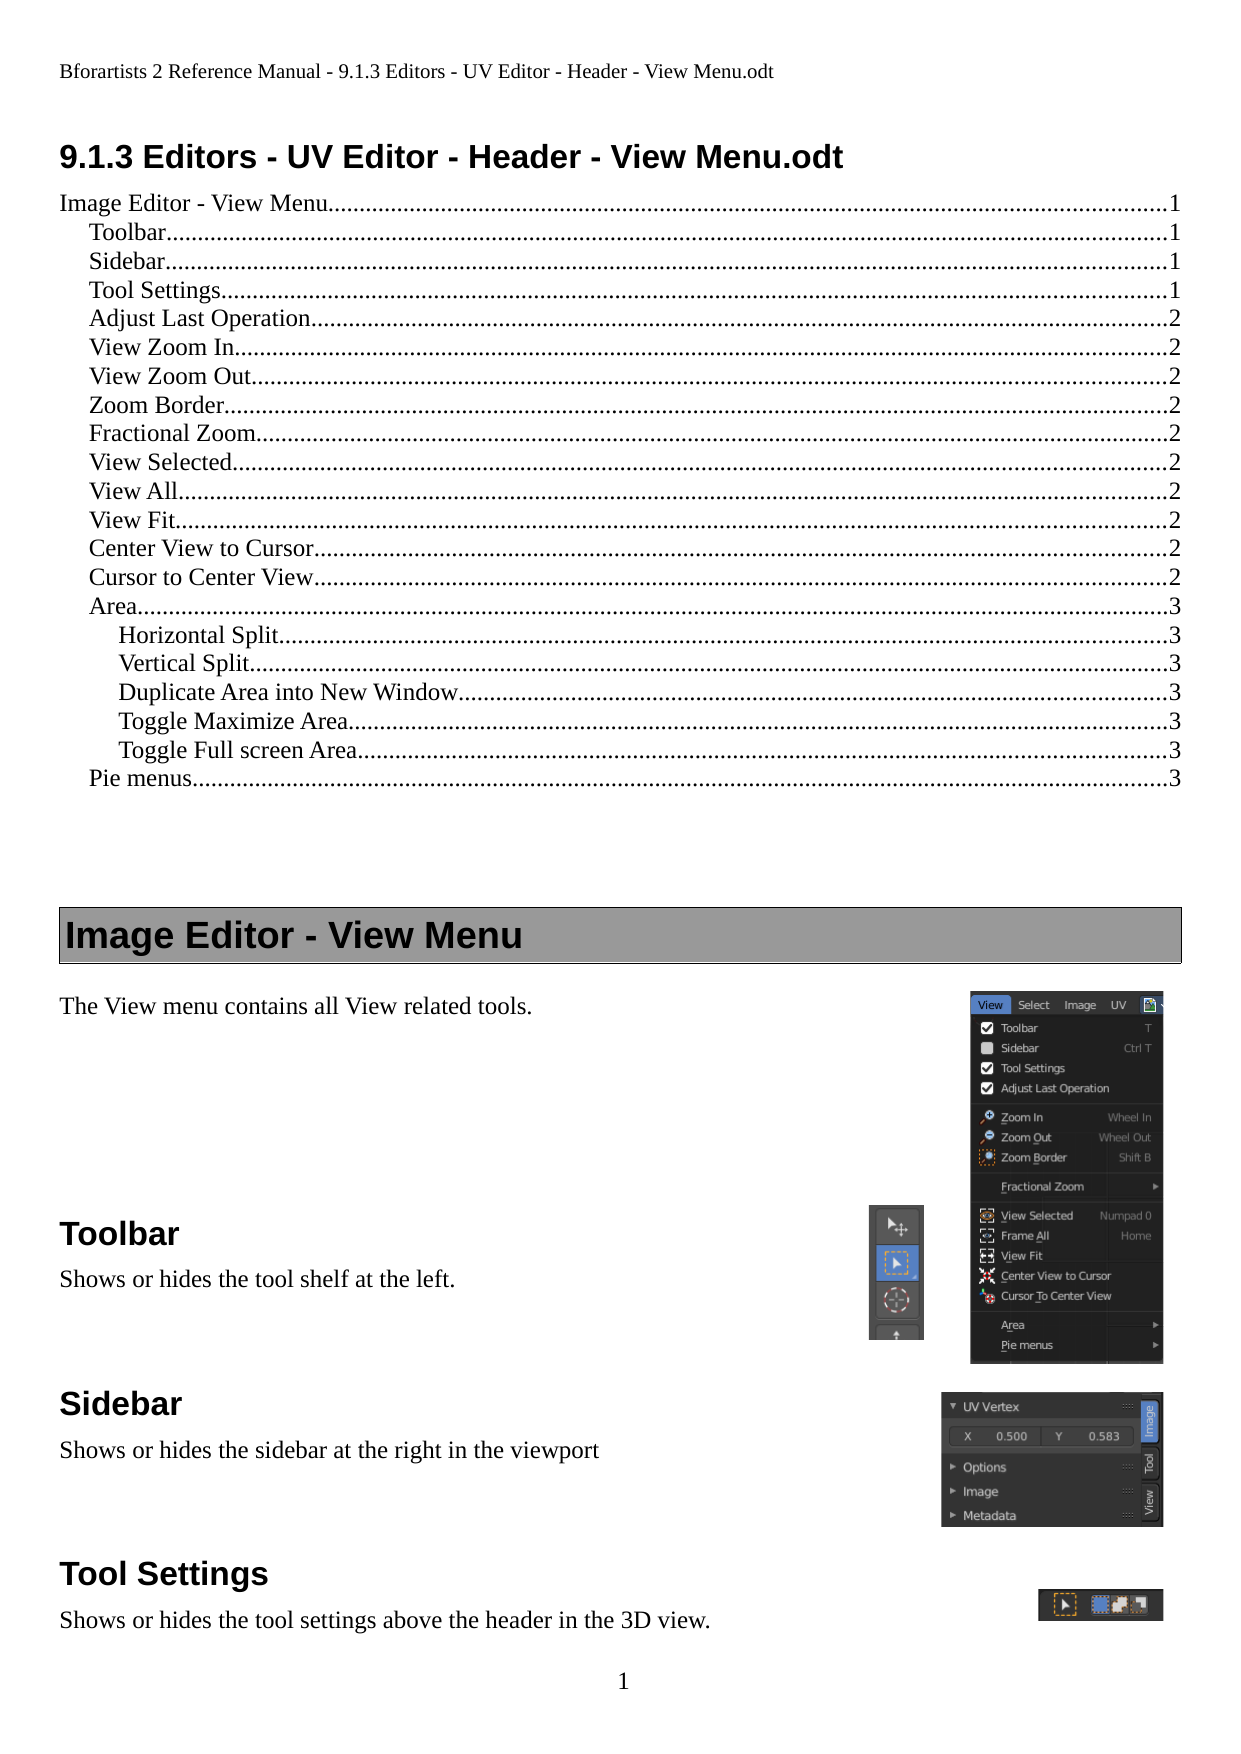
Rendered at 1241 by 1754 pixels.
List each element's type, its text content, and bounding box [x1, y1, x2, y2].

text Tool Settings 1 [88, 275, 1181, 303]
text Toolbar 1 [88, 217, 1181, 246]
text Horizontal Split 3 [118, 620, 1181, 648]
text View All 2 [88, 476, 1181, 505]
table_header Image Editor - View Menu [60, 908, 1181, 962]
text Vertical Split 3 [118, 648, 1181, 677]
text Shows or hides the sidebar at the right in the viewport [59, 1435, 941, 1463]
subtitle Toolbar [59, 1213, 868, 1252]
text Area 3 [88, 591, 1181, 620]
picture [941, 1392, 1164, 1527]
text Pie menus 3 [88, 763, 1181, 792]
text Adjust Last Operation 2 [88, 303, 1181, 332]
text View Zoom Out 2 [88, 361, 1181, 390]
text View Selected 2 [88, 447, 1181, 476]
text [924, 1264, 970, 1293]
subtitle [924, 1213, 970, 1252]
subtitle 9.1.3 Editors - UV Editor - Header - View Menu.odt [59, 138, 1181, 176]
text Duplicate Area into New Window 3 [118, 677, 1181, 706]
text Fractional Zoom 2 [88, 418, 1181, 447]
text Shows or hides the tool shelf at the left. [59, 1264, 868, 1293]
text Sidebar 1 [88, 246, 1181, 275]
picture [868, 1205, 924, 1340]
text View Fit 2 [88, 505, 1181, 533]
text Shows or hides the tool settings above the header in the 3D view. [59, 1605, 1181, 1633]
text Image Editor - View Menu 1 [59, 188, 1181, 217]
text Center View to Cursor 2 [88, 533, 1181, 562]
subtitle Sidebar [59, 1383, 1181, 1422]
text Toggle Maximize Area 3 [118, 706, 1181, 735]
subtitle Tool Settings [59, 1554, 1181, 1592]
text View Zoom In 2 [88, 332, 1181, 361]
picture [1038, 1589, 1164, 1621]
subtitle [1164, 1213, 1181, 1252]
text Cursor to Center View 2 [88, 562, 1181, 591]
text Toggle Full screen Area 3 [118, 735, 1181, 763]
text The View menu contains all View related tools. [59, 991, 970, 1020]
text Zoom Border 2 [88, 390, 1181, 418]
picture [970, 991, 1164, 1364]
